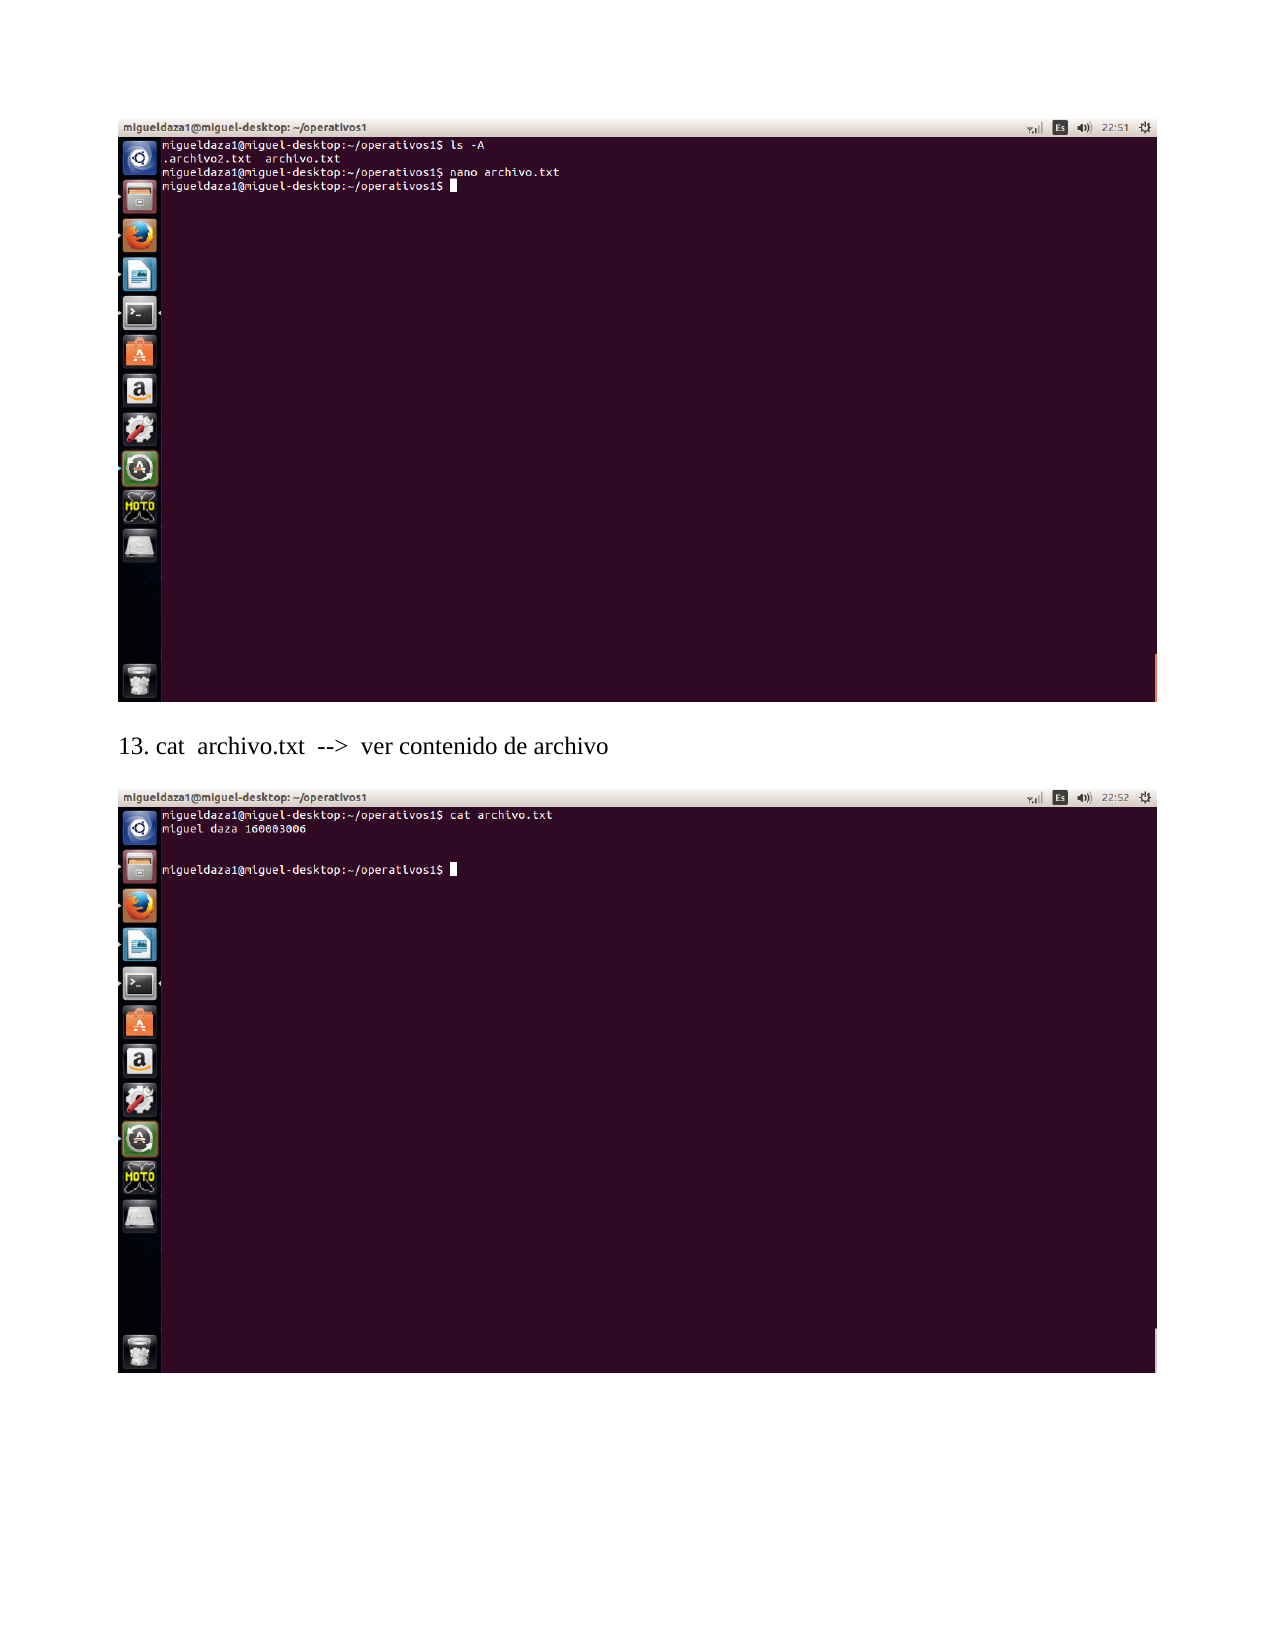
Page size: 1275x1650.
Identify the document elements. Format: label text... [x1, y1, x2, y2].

picture [118, 118, 1157, 702]
text 13. cat archivo.txt -­‐> ver contenido de archivo [118, 731, 1157, 759]
picture [118, 788, 1157, 1373]
